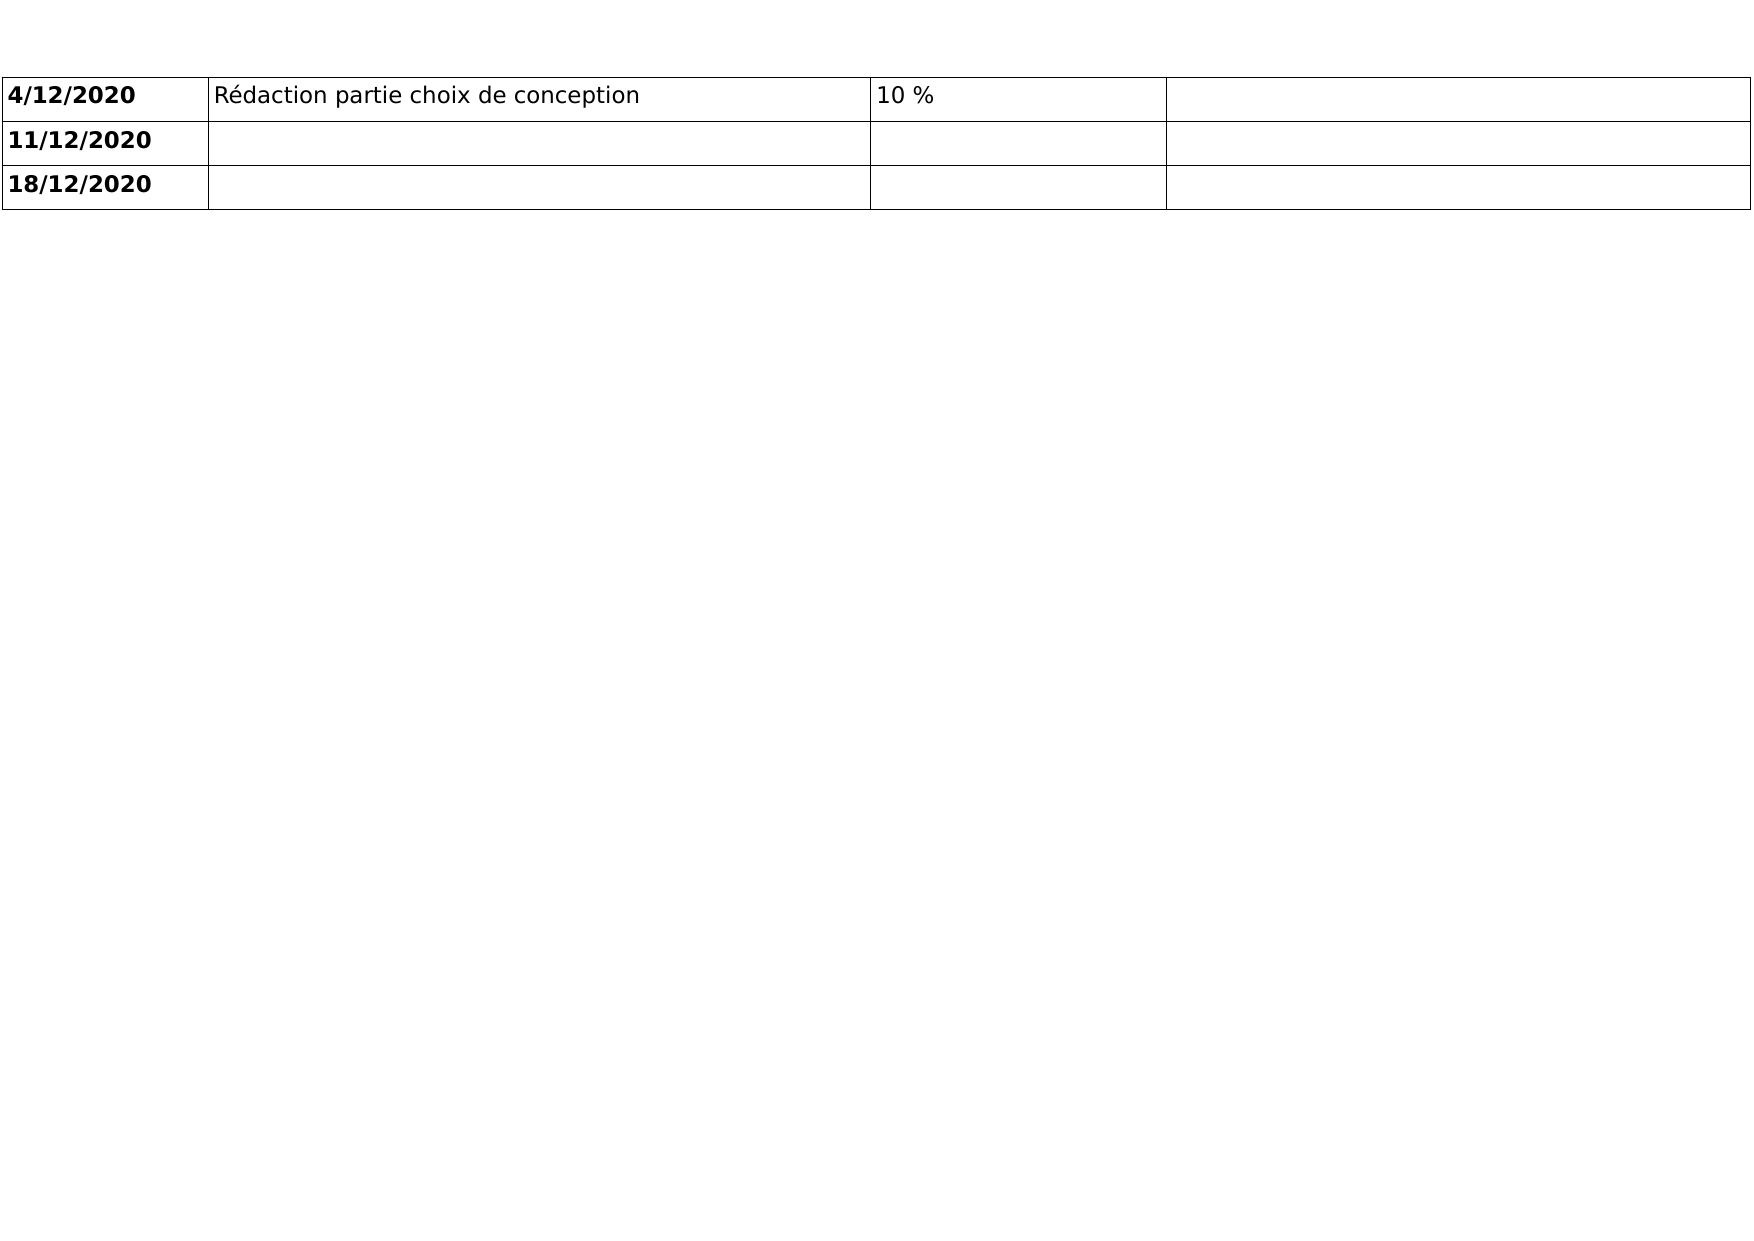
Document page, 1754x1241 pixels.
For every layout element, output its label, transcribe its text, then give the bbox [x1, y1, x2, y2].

table_cell [1167, 122, 1750, 165]
table_cell [209, 122, 870, 165]
table_cell [871, 166, 1166, 209]
table_cell [1167, 166, 1750, 209]
table_cell 11/12/2020 [3, 122, 208, 165]
table_cell [209, 166, 870, 209]
table_cell [1167, 78, 1750, 121]
table_cell 10 % [871, 78, 1166, 121]
table_cell 18/12/2020 [3, 166, 208, 209]
table_cell [871, 122, 1166, 165]
table_cell Rédaction partie choix de conception [209, 78, 870, 121]
table_cell 4/12/2020 [3, 78, 208, 121]
